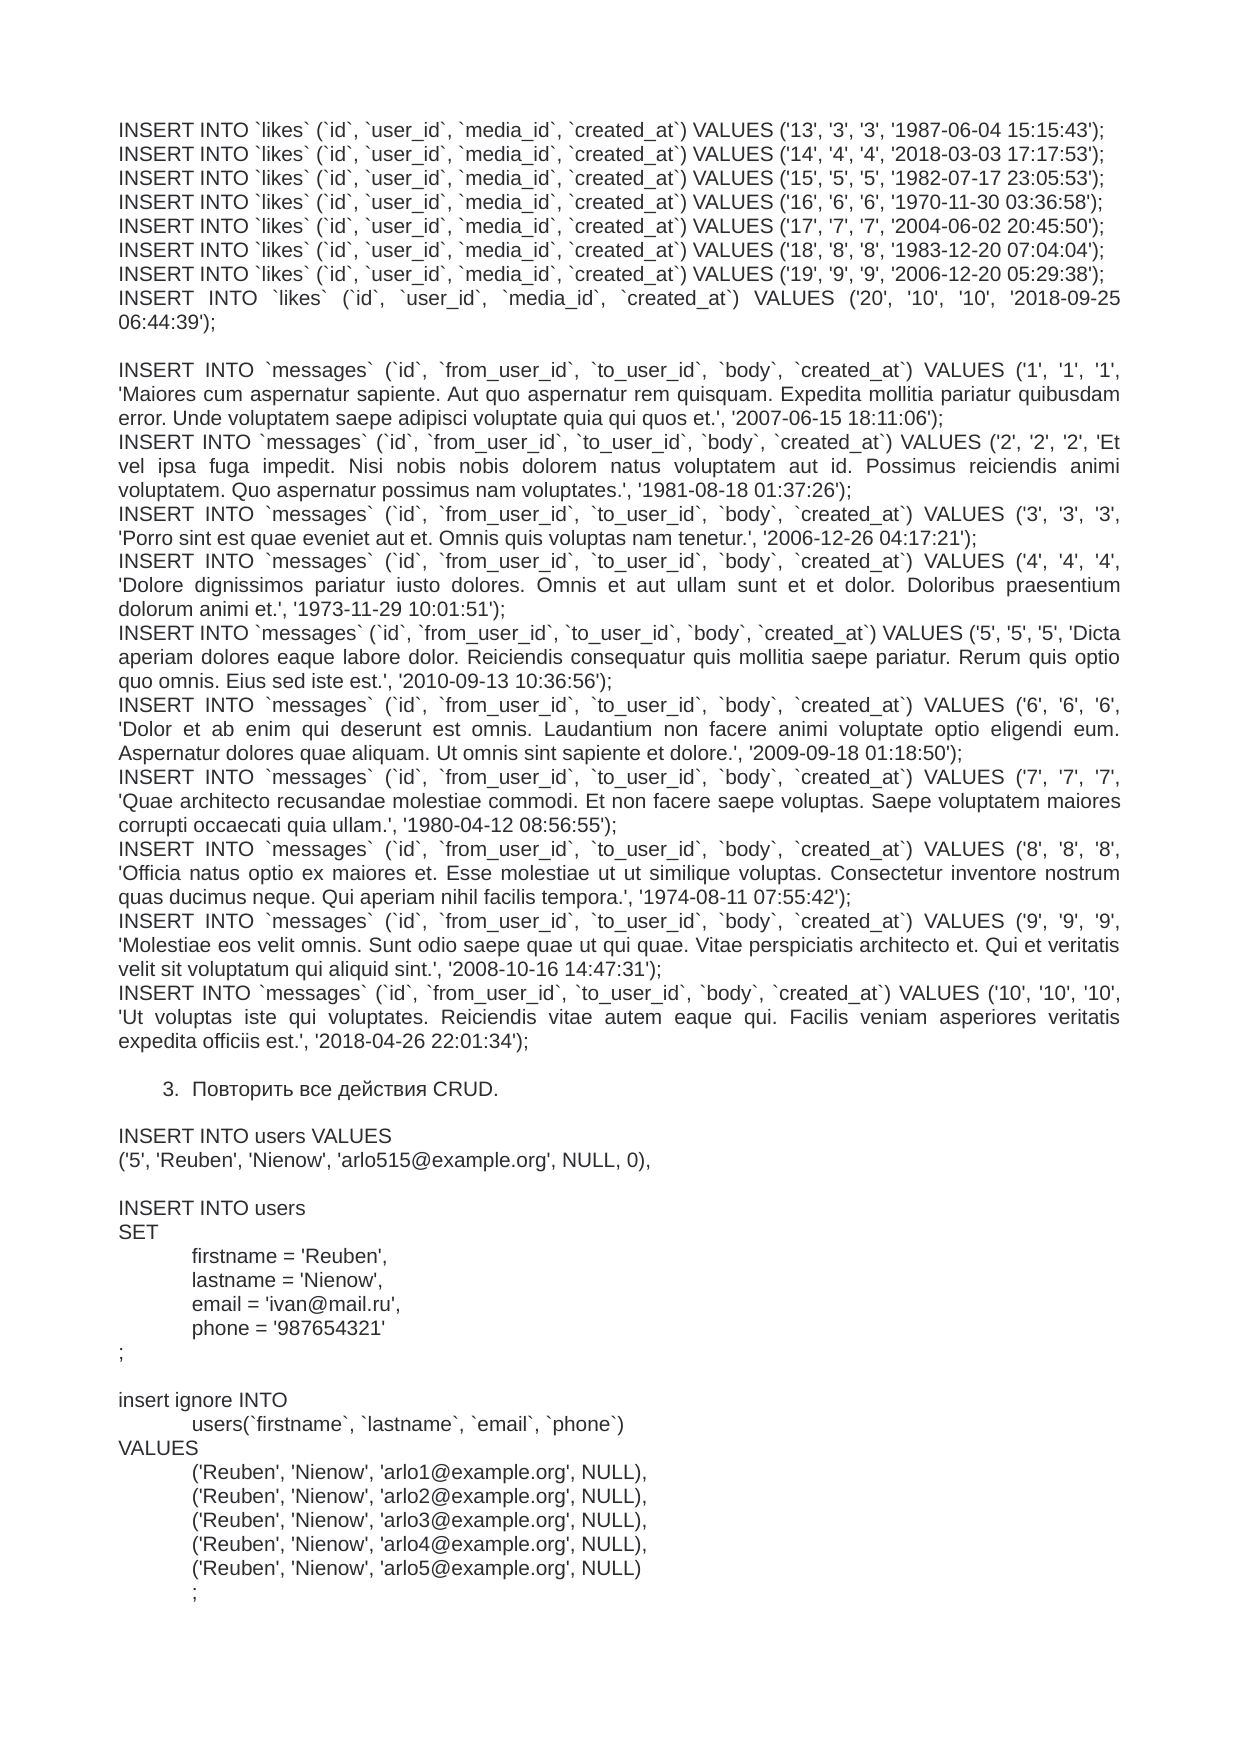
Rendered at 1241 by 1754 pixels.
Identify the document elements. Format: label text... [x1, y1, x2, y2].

text ('Reuben', 'Nienow', 'arlo3@example.org', NULL), [118, 1508, 1122, 1532]
text INSERT INTO `likes` (`id`, `user_id`, `media_id`, `created_at`) VALUES ('16', '6', '6', '1970-11-30 03:36:58'); [118, 190, 1122, 214]
text lastname = 'Nienow', [118, 1268, 1122, 1292]
text ('Reuben', 'Nienow', 'arlo5@example.org', NULL) [118, 1556, 1122, 1579]
text INSERT INTO `likes` (`id`, `user_id`, `media_id`, `created_at`) VALUES ('17', '7', '7', '2004-06-02 20:45:50'); [118, 214, 1122, 238]
text INSERT INTO `messages` (`id`, `from_user_id`, `to_user_id`, `body`, `created_at`) VALUES ('5', '5', '5', 'Dicta aperiam dolores eaque labore dolor. Reiciendis consequatur quis mollitia saepe pariatur. Rerum quis optio quo omnis. Eius sed iste est.', '2010-09-13 10:36:56'); [118, 621, 1122, 693]
text insert ignore INTO [118, 1388, 1122, 1412]
text INSERT INTO `messages` (`id`, `from_user_id`, `to_user_id`, `body`, `created_at`) VALUES ('9', '9', '9', 'Molestiae eos velit omnis. Sunt odio saepe quae ut qui quae. Vitae perspiciatis architecto et. Qui et veritatis velit sit voluptatum qui aliquid sint.', '2008-10-16 14:47:31'); [118, 909, 1122, 981]
text INSERT INTO `likes` (`id`, `user_id`, `media_id`, `created_at`) VALUES ('14', '4', '4', '2018-03-03 17:17:53'); [118, 142, 1122, 166]
text firstname = 'Reuben', [118, 1244, 1122, 1268]
text INSERT INTO `likes` (`id`, `user_id`, `media_id`, `created_at`) VALUES ('20', '10', '10', '2018-09-25 06:44:39'); [118, 286, 1122, 334]
text INSERT INTO users VALUES [118, 1124, 1122, 1148]
text ('5', 'Reuben', 'Nienow', 'arlo515@example.org', NULL, 0), [118, 1148, 1122, 1172]
text INSERT INTO `messages` (`id`, `from_user_id`, `to_user_id`, `body`, `created_at`) VALUES ('7', '7', '7', 'Quae architecto recusandae molestiae commodi. Et non facere saepe voluptas. Saepe voluptatem maiores corrupti occaecati quia ullam.', '1980-04-12 08:56:55'); [118, 765, 1122, 837]
text INSERT INTO `messages` (`id`, `from_user_id`, `to_user_id`, `body`, `created_at`) VALUES ('8', '8', '8', 'Officia natus optio ex maiores et. Esse molestiae ut ut similique voluptas. Consectetur inventore nostrum quas ducimus neque. Qui aperiam nihil facilis tempora.', '1974-08-11 07:55:42'); [118, 837, 1122, 909]
text ('Reuben', 'Nienow', 'arlo2@example.org', NULL), [118, 1484, 1122, 1508]
text INSERT INTO `messages` (`id`, `from_user_id`, `to_user_id`, `body`, `created_at`) VALUES ('2', '2', '2', 'Et vel ipsa fuga impedit. Nisi nobis nobis dolorem natus voluptatem aut id. Possimus reiciendis animi voluptatem. Quo aspernatur possimus nam voluptates.', '1981-08-18 01:37:26'); [118, 429, 1122, 501]
text INSERT INTO users [118, 1196, 1122, 1220]
text ('Reuben', 'Nienow', 'arlo4@example.org', NULL), [118, 1532, 1122, 1556]
text ('Reuben', 'Nienow', 'arlo1@example.org', NULL), [118, 1460, 1122, 1484]
text INSERT INTO `messages` (`id`, `from_user_id`, `to_user_id`, `body`, `created_at`) VALUES ('1', '1', '1', 'Maiores cum aspernatur sapiente. Aut quo aspernatur rem quisquam. Expedita mollitia pariatur quibusdam error. Unde voluptatem saepe adipisci voluptate quia qui quos et.', '2007-06-15 18:11:06'); [118, 358, 1122, 429]
text phone = '987654321' [118, 1316, 1122, 1340]
text INSERT INTO `likes` (`id`, `user_id`, `media_id`, `created_at`) VALUES ('13', '3', '3', '1987-06-04 15:15:43'); [118, 118, 1122, 142]
text INSERT INTO `messages` (`id`, `from_user_id`, `to_user_id`, `body`, `created_at`) VALUES ('10', '10', '10', 'Ut voluptas iste qui voluptates. Reiciendis vitae autem eaque qui. Facilis veniam asperiores veritatis expedita officiis est.', '2018-04-26 22:01:34'); [118, 981, 1122, 1052]
text SET [118, 1220, 1122, 1244]
text ; [118, 1579, 1122, 1603]
text INSERT INTO `likes` (`id`, `user_id`, `media_id`, `created_at`) VALUES ('19', '9', '9', '2006-12-20 05:29:38'); [118, 262, 1122, 286]
list Повторить все действия CRUD. [162, 1076, 1122, 1100]
text email = 'ivan@mail.ru', [118, 1292, 1122, 1316]
text INSERT INTO `likes` (`id`, `user_id`, `media_id`, `created_at`) VALUES ('15', '5', '5', '1982-07-17 23:05:53'); [118, 166, 1122, 190]
text INSERT INTO `likes` (`id`, `user_id`, `media_id`, `created_at`) VALUES ('18', '8', '8', '1983-12-20 07:04:04'); [118, 238, 1122, 262]
text INSERT INTO `messages` (`id`, `from_user_id`, `to_user_id`, `body`, `created_at`) VALUES ('4', '4', '4', 'Dolore dignissimos pariatur iusto dolores. Omnis et aut ullam sunt et et dolor. Doloribus praesentium dolorum animi et.', '1973-11-29 10:01:51'); [118, 549, 1122, 621]
text INSERT INTO `messages` (`id`, `from_user_id`, `to_user_id`, `body`, `created_at`) VALUES ('3', '3', '3', 'Porro sint est quae eveniet aut et. Omnis quis voluptas nam tenetur.', '2006-12-26 04:17:21'); [118, 501, 1122, 549]
text VALUES [118, 1436, 1122, 1460]
text ; [118, 1340, 1122, 1364]
text INSERT INTO `messages` (`id`, `from_user_id`, `to_user_id`, `body`, `created_at`) VALUES ('6', '6', '6', 'Dolor et ab enim qui deserunt est omnis. Laudantium non facere animi voluptate optio eligendi eum. Aspernatur dolores quae aliquam. Ut omnis sint sapiente et dolore.', '2009-09-18 01:18:50'); [118, 693, 1122, 765]
text users(`firstname`, `lastname`, `email`, `phone`) [118, 1412, 1122, 1436]
